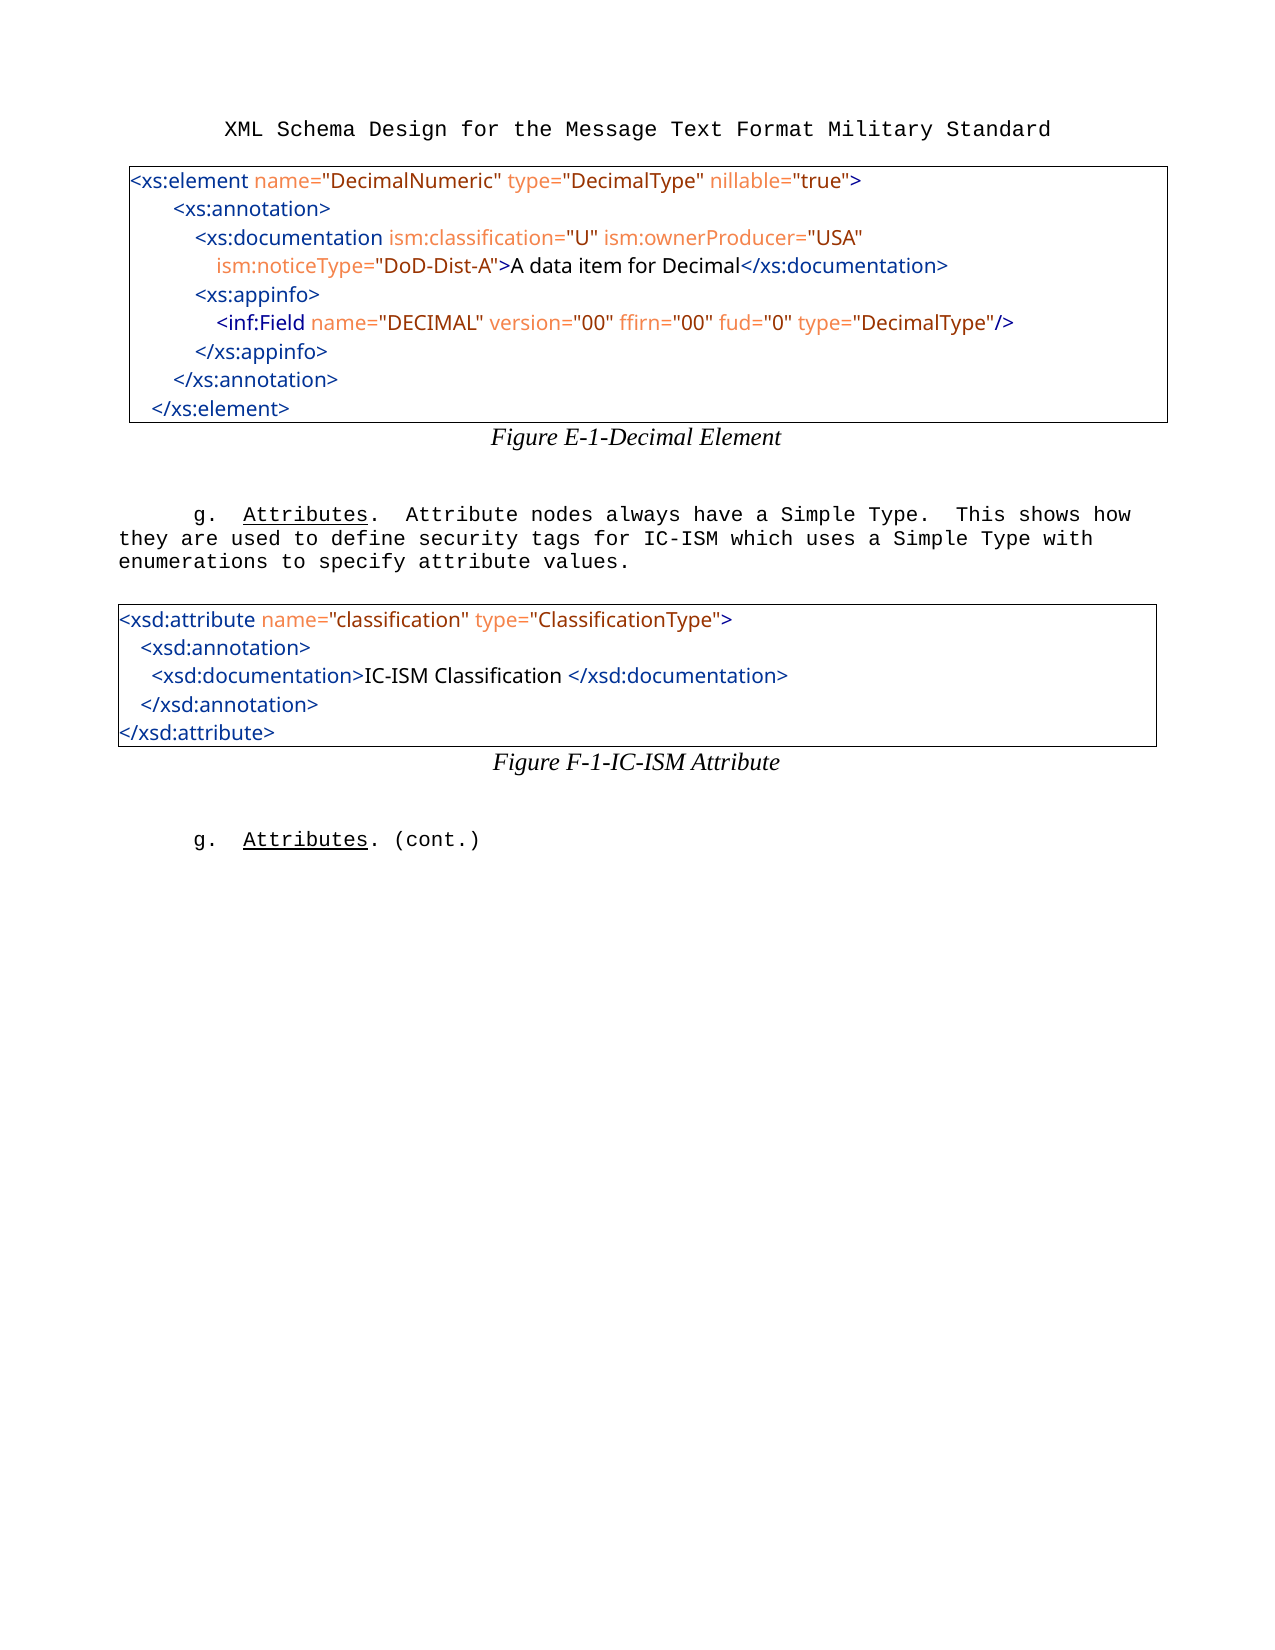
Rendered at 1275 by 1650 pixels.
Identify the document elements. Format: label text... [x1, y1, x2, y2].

text Figure F-1-IC-ISM Attribute [119, 617, 1156, 746]
text g. Attributes. Attribute nodes always have a Simple Type. This shows how they are used to define security tags for IC-ISM which uses a Simple Type with enumerations to specify attribute values. [118, 504, 1157, 575]
text Figure E-1-Decimal Element [107, 179, 1167, 451]
text g. Attributes. (cont.) [118, 829, 1157, 853]
text Figure F-1-IC-ISM Attribute [119, 747, 1156, 776]
